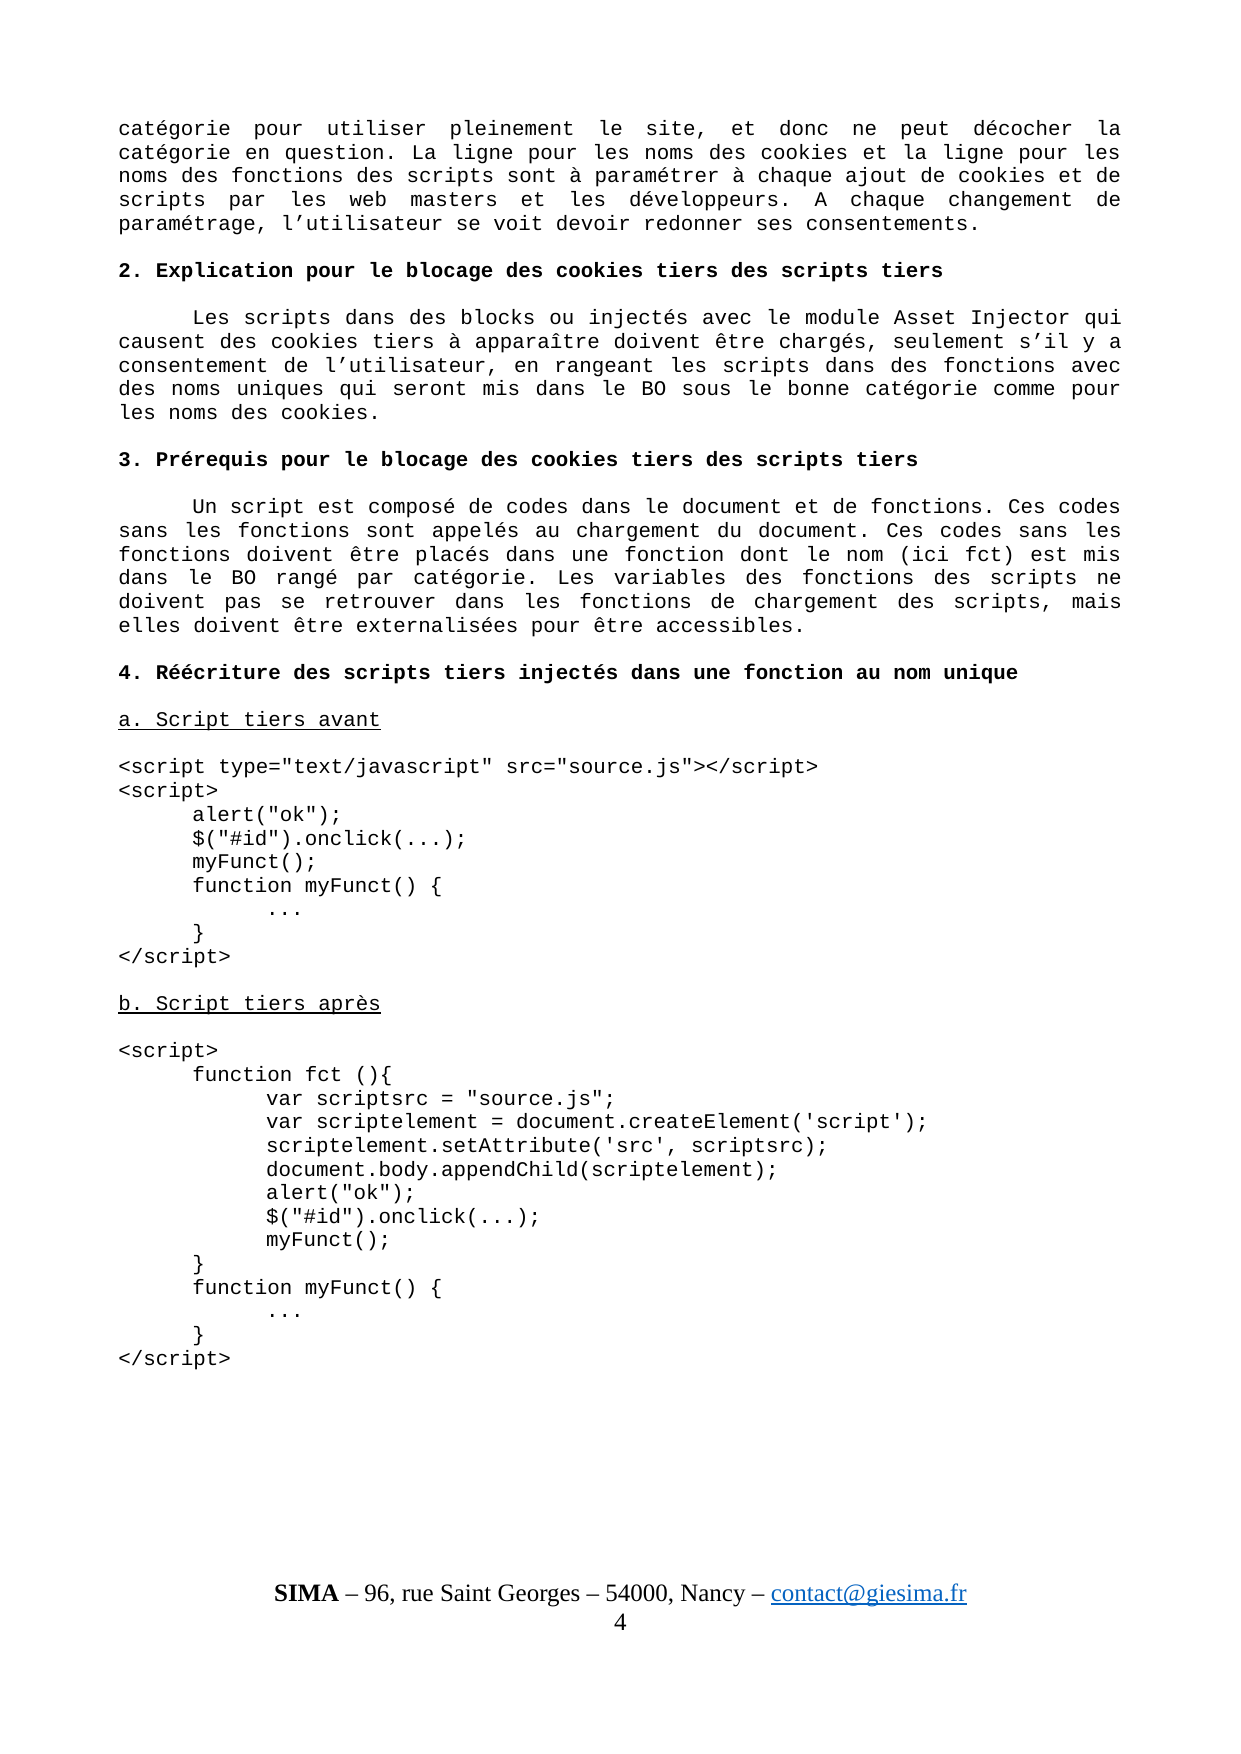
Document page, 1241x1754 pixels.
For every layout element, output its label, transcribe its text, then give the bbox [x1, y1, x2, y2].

text myFunct(); [118, 851, 1122, 875]
text <script> [118, 780, 1122, 804]
text 3. Prérequis pour le blocage des cookies tiers des scripts tiers [118, 449, 1122, 473]
text function myFunct() { [118, 875, 1122, 898]
text <script type="text/javascript" src="source.js"></script> [118, 757, 1122, 780]
text $("#id").onclick(...); [118, 827, 1122, 851]
text alert("ok"); [118, 804, 1122, 827]
text } [118, 1324, 1122, 1348]
text Un script est composé de codes dans le document et de fonctions. Ces codes sans les fonctions sont appelés au chargement du document. Ces codes sans les fonctions doivent être placés dans une fonction dont le nom (ici fct) est mis dans le BO rangé par catégorie. Les variables des fonctions des scripts ne doivent pas se retrouver dans les fonctions de chargement des scripts, mais elles doivent être externalisées pour être accessibles. [118, 496, 1122, 638]
text </script> [118, 1348, 1122, 1371]
text function myFunct() { [118, 1277, 1122, 1300]
text </script> [118, 946, 1122, 969]
text $("#id").onclick(...); [118, 1206, 1122, 1229]
text <script> [118, 1040, 1122, 1064]
text } [118, 1253, 1122, 1277]
text Les scripts dans des blocks ou injectés avec le module Asset Injector qui causent des cookies tiers à apparaître doivent être chargés, seulement s’il y a consentement de l’utilisateur, en rangeant les scripts dans des fonctions avec des noms uniques qui seront mis dans le BO sous le bonne catégorie comme pour les noms des cookies. [118, 307, 1122, 426]
text var scriptsrc = "source.js"; [118, 1088, 1122, 1111]
text } [118, 922, 1122, 946]
text function fct (){ [118, 1064, 1122, 1088]
text document.body.appendChild(scriptelement); [118, 1158, 1122, 1182]
text catégorie pour utiliser pleinement le site, et donc ne peut décocher la catégorie en question. La ligne pour les noms des cookies et la ligne pour les noms des fonctions des scripts sont à paramétrer à chaque ajout de cookies et de scripts par les web masters et les développeurs. A chaque changement de paramétrage, l’utilisateur se voit devoir redonner ses consentements. [118, 118, 1122, 236]
text scriptelement.setAttribute('src', scriptsrc); [118, 1135, 1122, 1158]
text 4. Réécriture des scripts tiers injectés dans une fonction au nom unique [118, 662, 1122, 686]
text myFunct(); [118, 1229, 1122, 1253]
text b. Script tiers après [118, 993, 1122, 1017]
text var scriptelement = document.createElement('script'); [118, 1111, 1122, 1135]
text alert("ok"); [118, 1182, 1122, 1206]
text ... [118, 1300, 1122, 1324]
text a. Script tiers avant [118, 709, 1122, 733]
text ... [118, 898, 1122, 922]
text 2. Explication pour le blocage des cookies tiers des scripts tiers [118, 260, 1122, 284]
